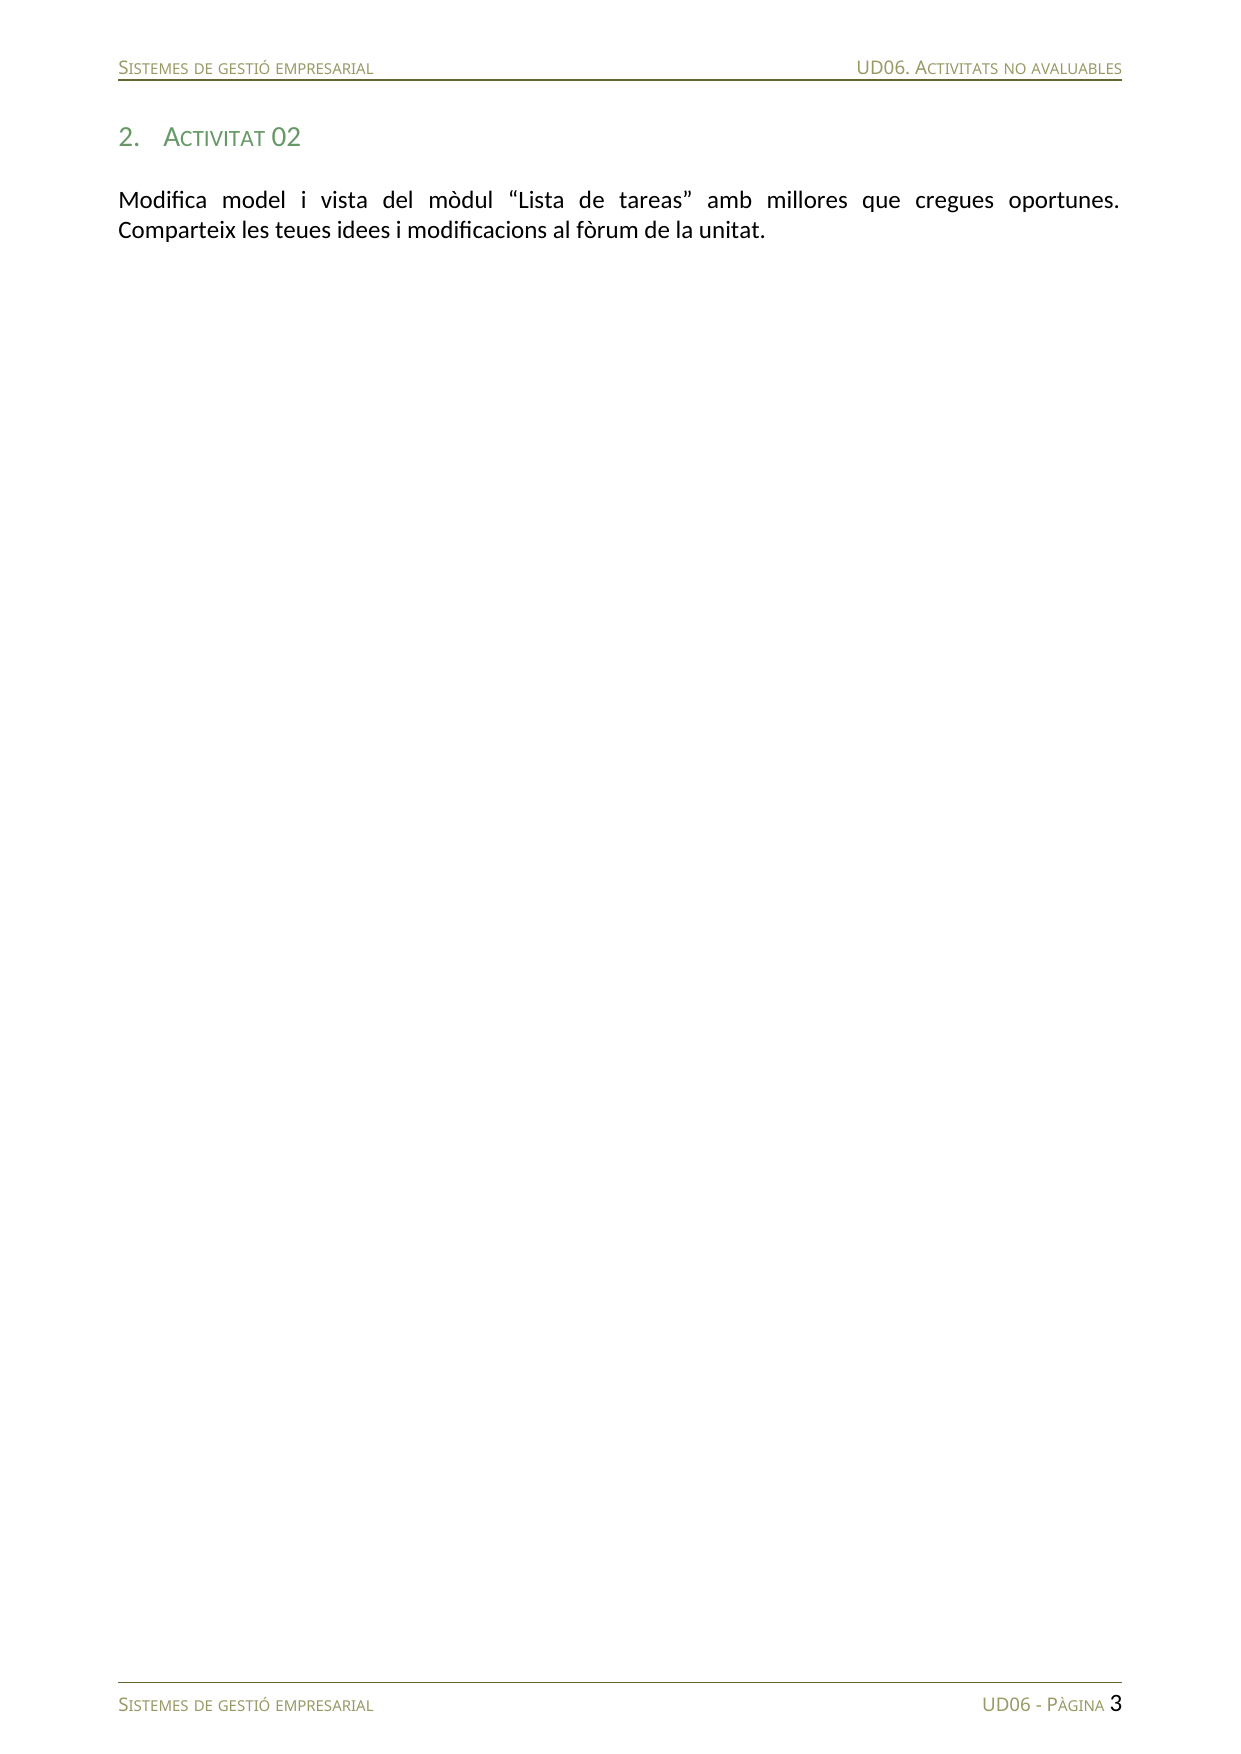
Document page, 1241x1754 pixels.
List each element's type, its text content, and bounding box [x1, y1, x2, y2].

subtitle Activitat 02 [118, 118, 1122, 154]
text Modifica model i vista del mòdul “Lista de tareas” amb millores que cregues oportunes. Comparteix les teues idees i modificacions al fòrum de la unitat. [118, 184, 1122, 245]
